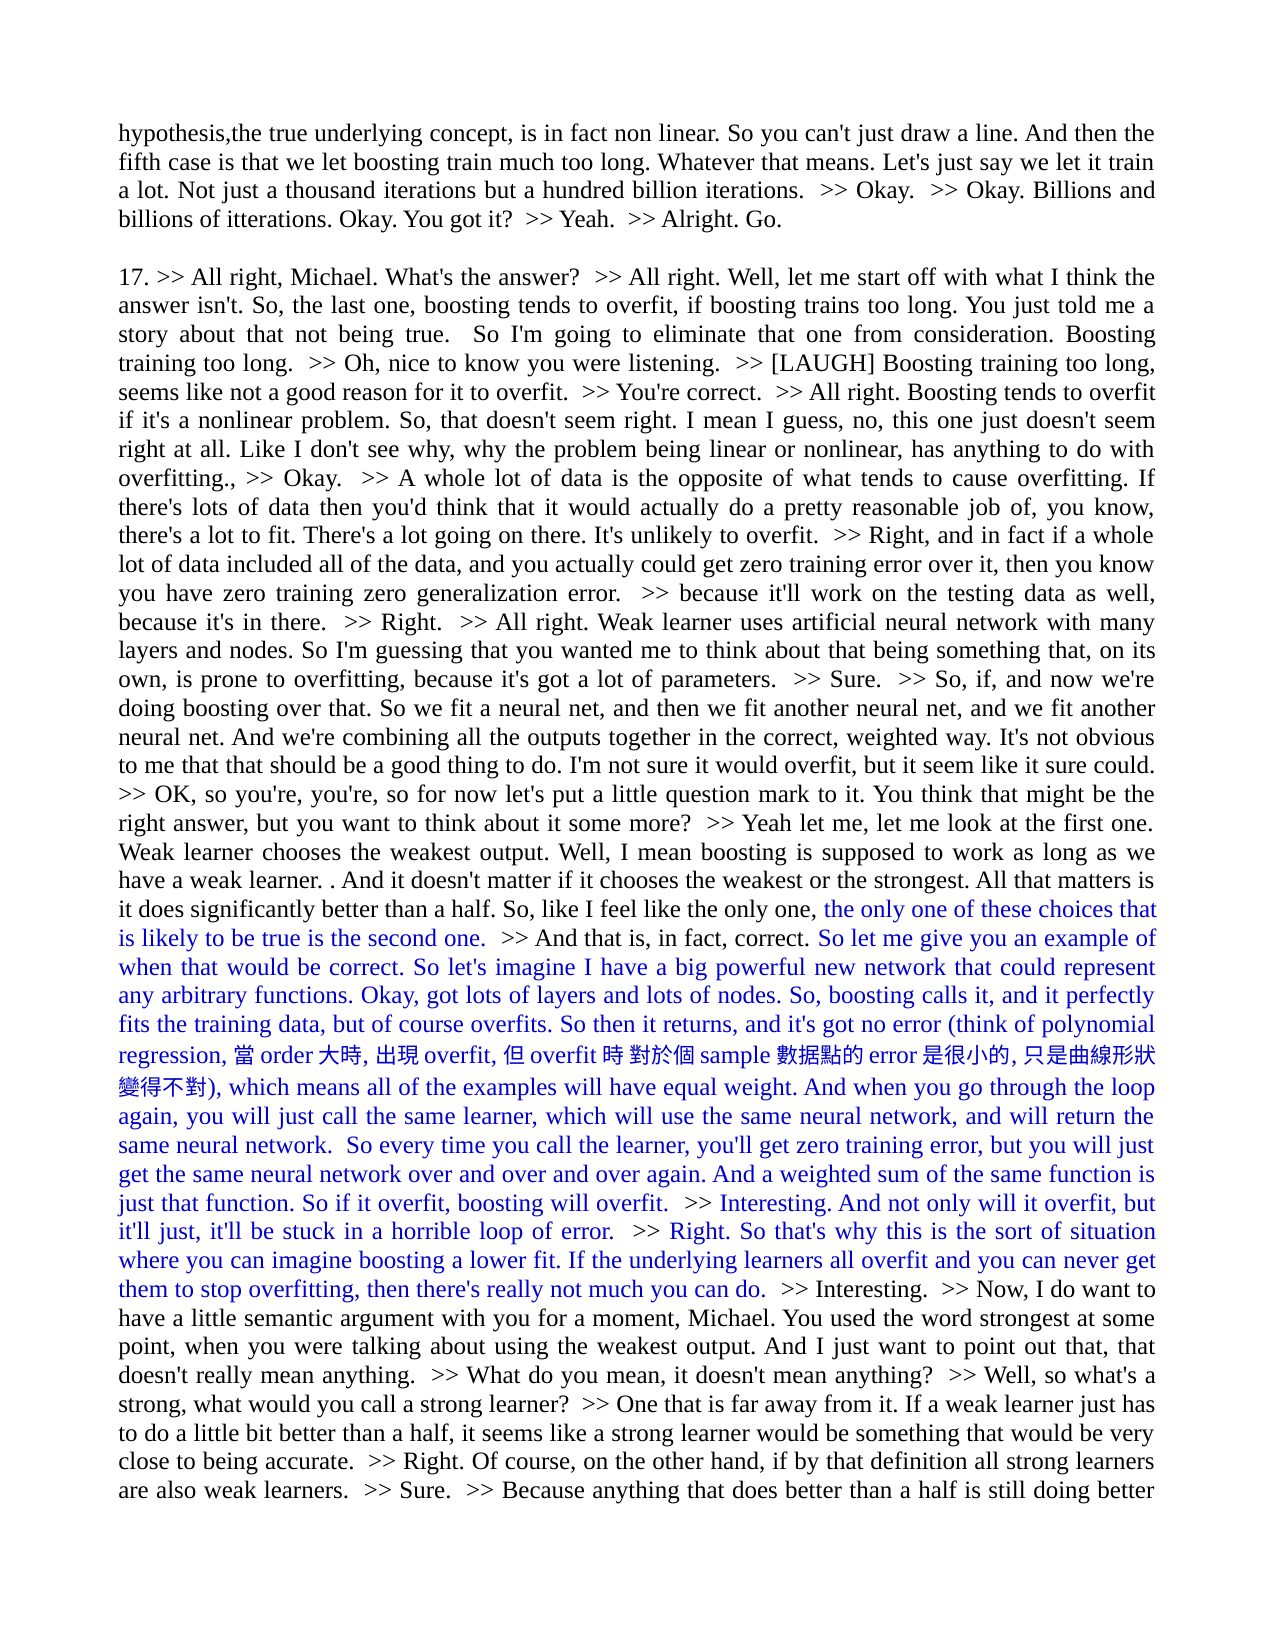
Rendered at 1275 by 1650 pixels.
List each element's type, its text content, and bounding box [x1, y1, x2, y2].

text 17. >> All right, Michael. What's the answer? >> All right. Well, let me start off with what I think the answer isn't. So, the last one, boosting tends to overfit, if boosting trains too long. You just told me a story about that not being true. So I'm going to eliminate that one from consideration. Boosting training too long. >> Oh, nice to know you were listening. >> [LAUGH] Boosting training too long, seems like not a good reason for it to overfit. >> You're correct. >> All right. Boosting tends to overfit if it's a nonlinear problem. So, that doesn't seem right. I mean I guess, no, this one just doesn't seem right at all. Like I don't see why, why the problem being linear or nonlinear, has anything to do with overfitting., >> Okay. >> A whole lot of data is the opposite of what tends to cause overfitting. If there's lots of data then you'd think that it would actually do a pretty reasonable job of, you know, there's a lot to fit. There's a lot going on there. It's unlikely to overfit. >> Right, and in fact if a whole lot of data included all of the data, and you actually could get zero training error over it, then you know you have zero training zero generalization error. >> because it'll work on the testing data as well, because it's in there. >> Right. >> All right. Weak learner uses artificial neural network with many layers and nodes. So I'm guessing that you wanted me to think about that being something that, on its own, is prone to overfitting, because it's got a lot of parameters. >> Sure. >> So, if, and now we're doing boosting over that. So we fit a neural net, and then we fit another neural net, and we fit another neural net. And we're combining all the outputs together in the correct, weighted way. It's not obvious to me that that should be a good thing to do. I'm not sure it would overfit, but it seem like it sure could. >> OK, so you're, you're, so for now let's put a little question mark to it. You think that might be the right answer, but you want to think about it some more? >> Yeah let me, let me look at the first one. Weak learner chooses the weakest output. Well, I mean boosting is supposed to work as long as we have a weak learner. . And it doesn't matter if it chooses the weakest or the strongest. All that matters is it does significantly better than a half. So, like I feel like the only one, the only one of these choices that is likely to be true is the second one. >> And that is, in fact, correct. So let me give you an example of when that would be correct. So let's imagine I have a big powerful new network that could represent any arbitrary functions. Okay, got lots of layers and lots of nodes. So, boosting calls it, and it perfectly fits the training data, but of course overfits. So then it returns, and it's got no error (think of polynomial regression, 當order大時, 出現overfit, 但overfit時 對於個sample數据點的error是很小的, 只是曲線形狀變得不對), which means all of the examples will have equal weight. And when you go through the loop again, you will just call the same learner, which will use the same neural network, and will return the same neural network. So every time you call the learner, you'll get zero training error, but you will just get the same neural network over and over and over again. And a weighted sum of the same function is just that function. So if it overfit, boosting will overfit. >> Interesting. And not only will it overfit, but it'll just, it'll be stuck in a horrible loop of error. >> Right. So that's why this is the sort of situation where you can imagine boosting a lower fit. If the underlying learners all overfit and you can never get them to stop overfitting, then there's really not much you can do. >> Interesting. >> Now, I do want to have a little semantic argument with you for a moment, Michael. You used the word strongest at some point, when you were talking about using the weakest output. And I just want to point out that, that doesn't really mean anything. >> What do you mean, it doesn't mean anything? >> Well, so what's a strong, what would you call a strong learner? >> One that is far away from it. If a weak learner just has to do a little bit better than a half, it seems like a strong learner would be something that would be very close to being accurate. >> Right. Of course, on the other hand, if by that definition all strong learners are also weak learners. >> Sure. >> Because anything that does better than a half is still doing better [118, 262, 1157, 1504]
text hypothesis,the true underlying concept, is in fact non linear. So you can't just draw a line. And then the fifth case is that we let boosting train much too long. Whatever that means. Let's just say we let it train a lot. Not just a thousand iterations but a hundred billion iterations. >> Okay. >> Okay. Billions and billions of itterations. Okay. You got it? >> Yeah. >> Alright. Go. [118, 118, 1157, 233]
